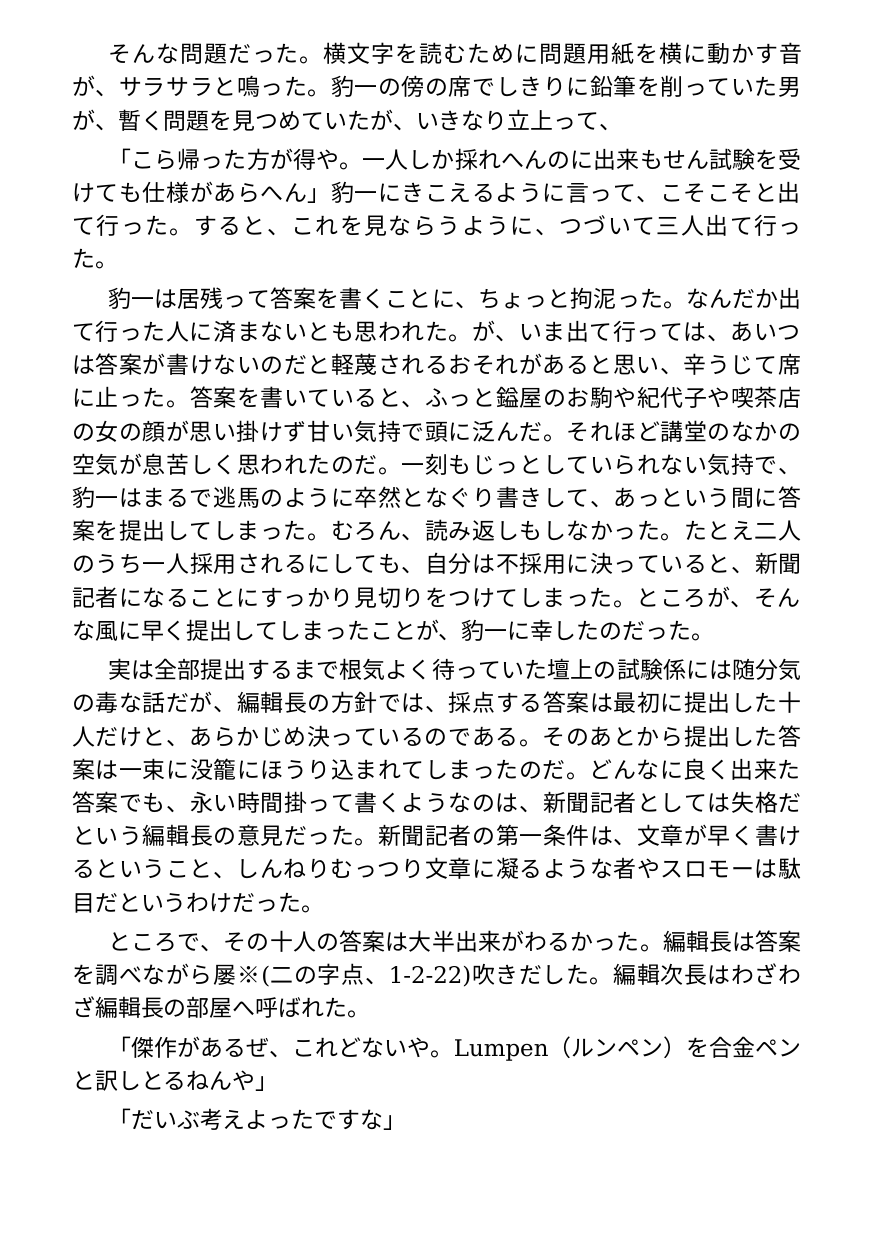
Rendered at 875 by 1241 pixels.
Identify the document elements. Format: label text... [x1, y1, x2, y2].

text 「こら帰った方が得や。一人しか採れへんのに出来もせん試験を受けても仕様があらへん」豹一にきこえるように言って、こそこそと出て行った。すると、これを見ならうように、つづいて三人出て行った。 [72, 142, 802, 274]
text 豹一は居残って答案を書くことに、ちょっと拘泥った。なんだか出て行った人に済まないとも思われた。が、いま出て行っては、あいつは答案が書けないのだと軽蔑されるおそれがあると思い、辛うじて席に止った。答案を書いていると、ふっと鎰屋のお駒や紀代子や喫茶店の女の顔が思い掛けず甘い気持で頭に泛んだ。それほど講堂のなかの空気が息苦しく思われたのだ。一刻もじっとしていられない気持で、豹一はまるで逃馬のように卒然となぐり書きして、あっという間に答案を提出してしまった。むろん、読み返しもしなかった。たとえ二人のうち一人採用されるにしても、自分は不採用に決っていると、新聞記者になることにすっかり見切りをつけてしまった。ところが、そんな風に早く提出してしまったことが、豹一に幸したのだった。 [72, 281, 802, 646]
text ところで、その十人の答案は大半出来がわるかった。編輯長は答案を調べながら屡※(二の字点、1-2-22)吹きだした。編輯次長はわざわざ編輯長の部屋へ呼ばれた。 [72, 924, 802, 1023]
text 「だいぶ考えよったですな」 [72, 1102, 802, 1135]
text 「傑作があるぜ、これどないや。Lumpen（ルンペン）を合金ペンと訳しとるねんや」 [72, 1029, 802, 1096]
text そんな問題だった。横文字を読むために問題用紙を横に動かす音が、サラサラと鳴った。豹一の傍の席でしきりに鉛筆を削っていた男が、暫く問題を見つめていたが、いきなり立上って、 [72, 36, 802, 136]
text 実は全部提出するまで根気よく待っていた壇上の試験係には随分気の毒な話だが、編輯長の方針では、採点する答案は最初に提出した十人だけと、あらかじめ決っているのである。そのあとから提出した答案は一束に没籠にほうり込まれてしまったのだ。どんなに良く出来た答案でも、永い時間掛って書くようなのは、新聞記者としては失格だという編輯長の意見だった。新聞記者の第一条件は、文章が早く書けるということ、しんねりむっつり文章に凝るような者やスロモーは駄目だというわけだった。 [72, 652, 802, 918]
